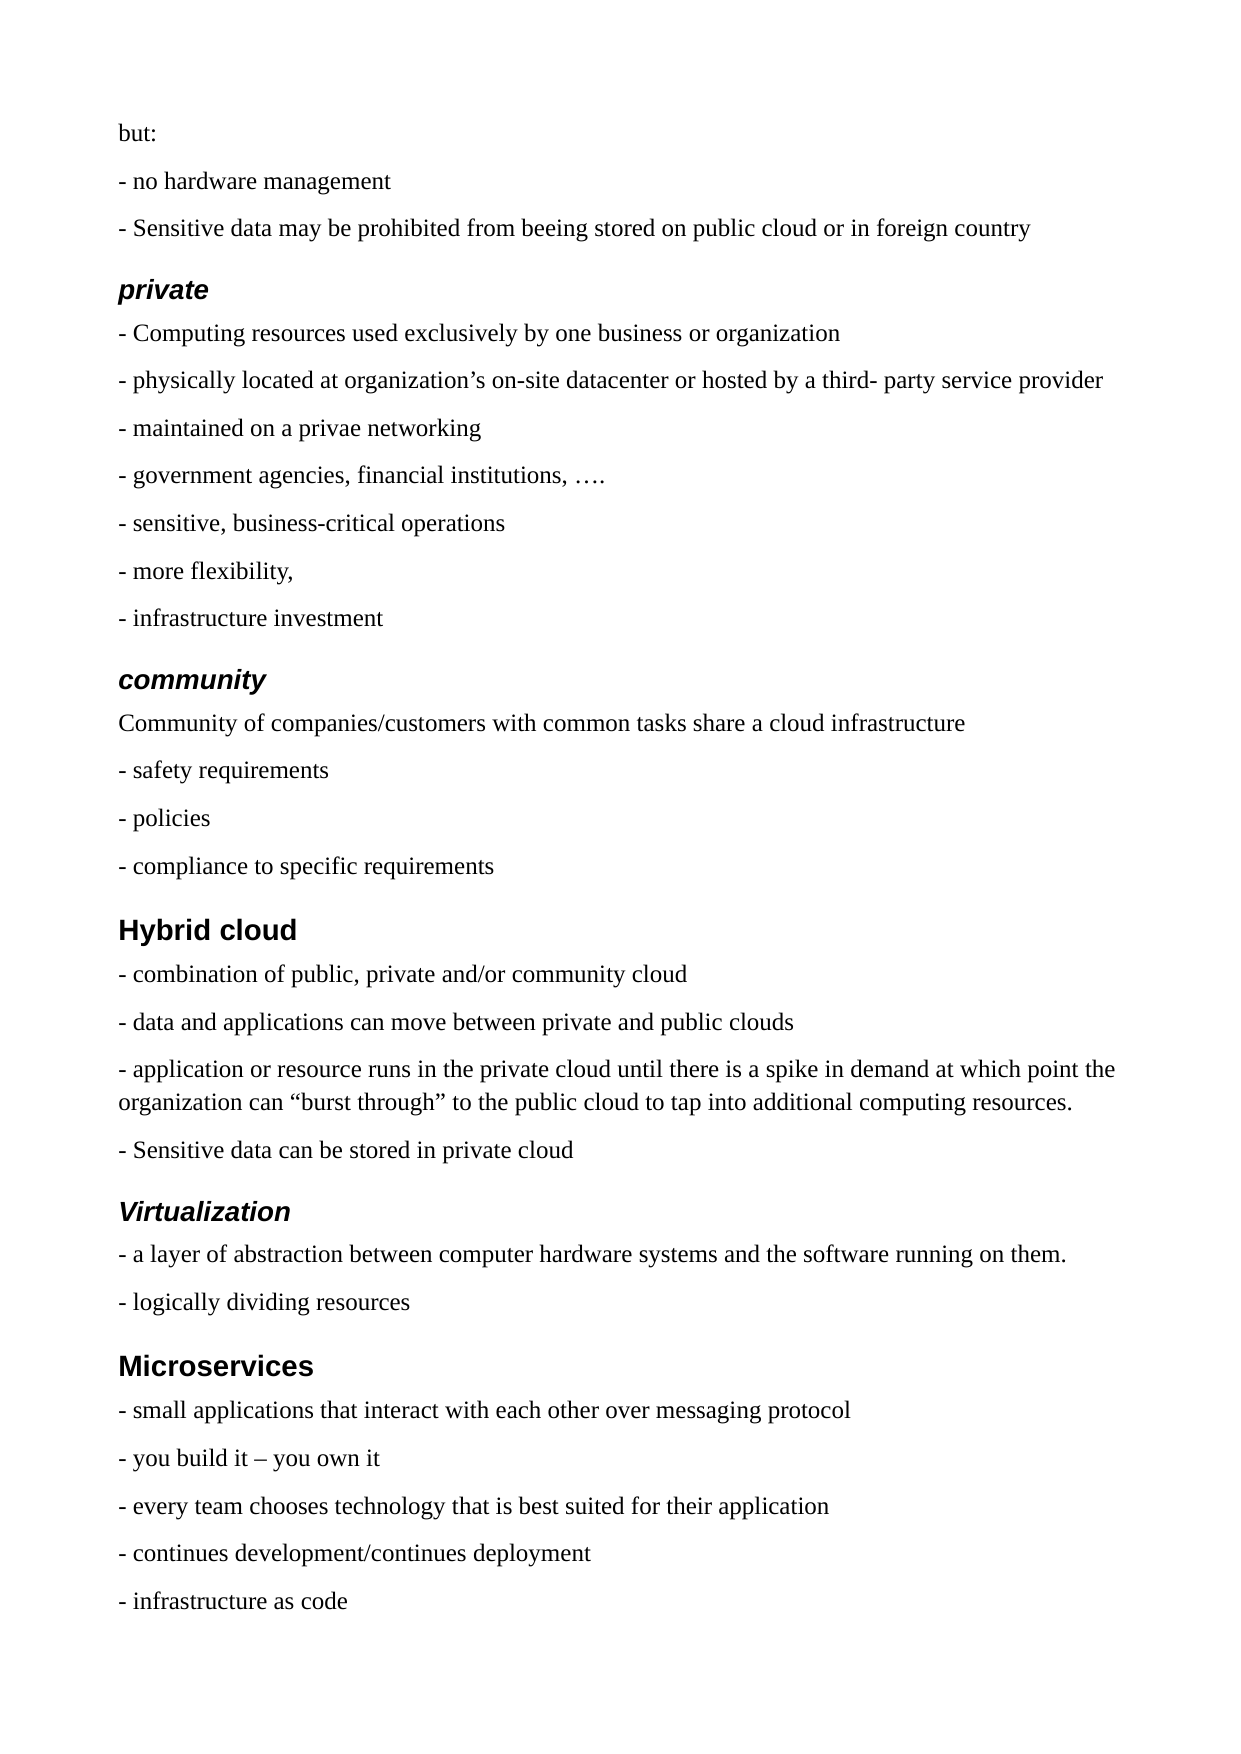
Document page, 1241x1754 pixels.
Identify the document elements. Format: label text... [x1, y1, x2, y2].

text - maintained on a privae networking [118, 413, 1122, 442]
text - infrastructure as code [118, 1586, 1122, 1615]
text - safety requirements [118, 756, 1122, 784]
text - physically located at organization’s on-site datacenter or hosted by a third- party service provider [118, 365, 1122, 394]
text - compliance to specific requirements [118, 851, 1122, 879]
text - policies [118, 803, 1122, 832]
text - more flexibility, [118, 556, 1122, 584]
subtitle private [118, 273, 1122, 305]
text - no hardware management [118, 166, 1122, 194]
subtitle Microservices [118, 1349, 1122, 1383]
text - every team chooses technology that is best suited for their application [118, 1491, 1122, 1519]
text - small applications that interact with each other over messaging protocol [118, 1396, 1122, 1424]
subtitle Hybrid cloud [118, 913, 1122, 947]
text - continues development/continues deployment [118, 1538, 1122, 1567]
text - sensitive, business-critical operations [118, 508, 1122, 537]
text Community of companies/customers with common tasks share a cloud infrastructure [118, 708, 1122, 737]
text - infrastructure investment [118, 603, 1122, 632]
text - application or resource runs in the private cloud until there is a spike in demand at which point the organization can “burst through” to the public cloud to tap into additional computing resources. [118, 1054, 1122, 1116]
text but: [118, 118, 1122, 147]
text - Sensitive data can be stored in private cloud [118, 1135, 1122, 1164]
text - Computing resources used exclusively by one business or organization [118, 318, 1122, 347]
text - combination of public, private and/or community cloud [118, 959, 1122, 988]
subtitle community [118, 663, 1122, 695]
text - a layer of abstraction between computer hardware systems and the software running on them. [118, 1239, 1122, 1268]
text - Sensitive data may be prohibited from beeing stored on public cloud or in foreign country [118, 213, 1122, 242]
text - data and applications can move between private and public clouds [118, 1007, 1122, 1036]
text - you build it – you own it [118, 1443, 1122, 1472]
text - government agencies, financial institutions, …. [118, 461, 1122, 489]
subtitle Virtualization [118, 1195, 1122, 1227]
text - logically dividing resources [118, 1287, 1122, 1316]
